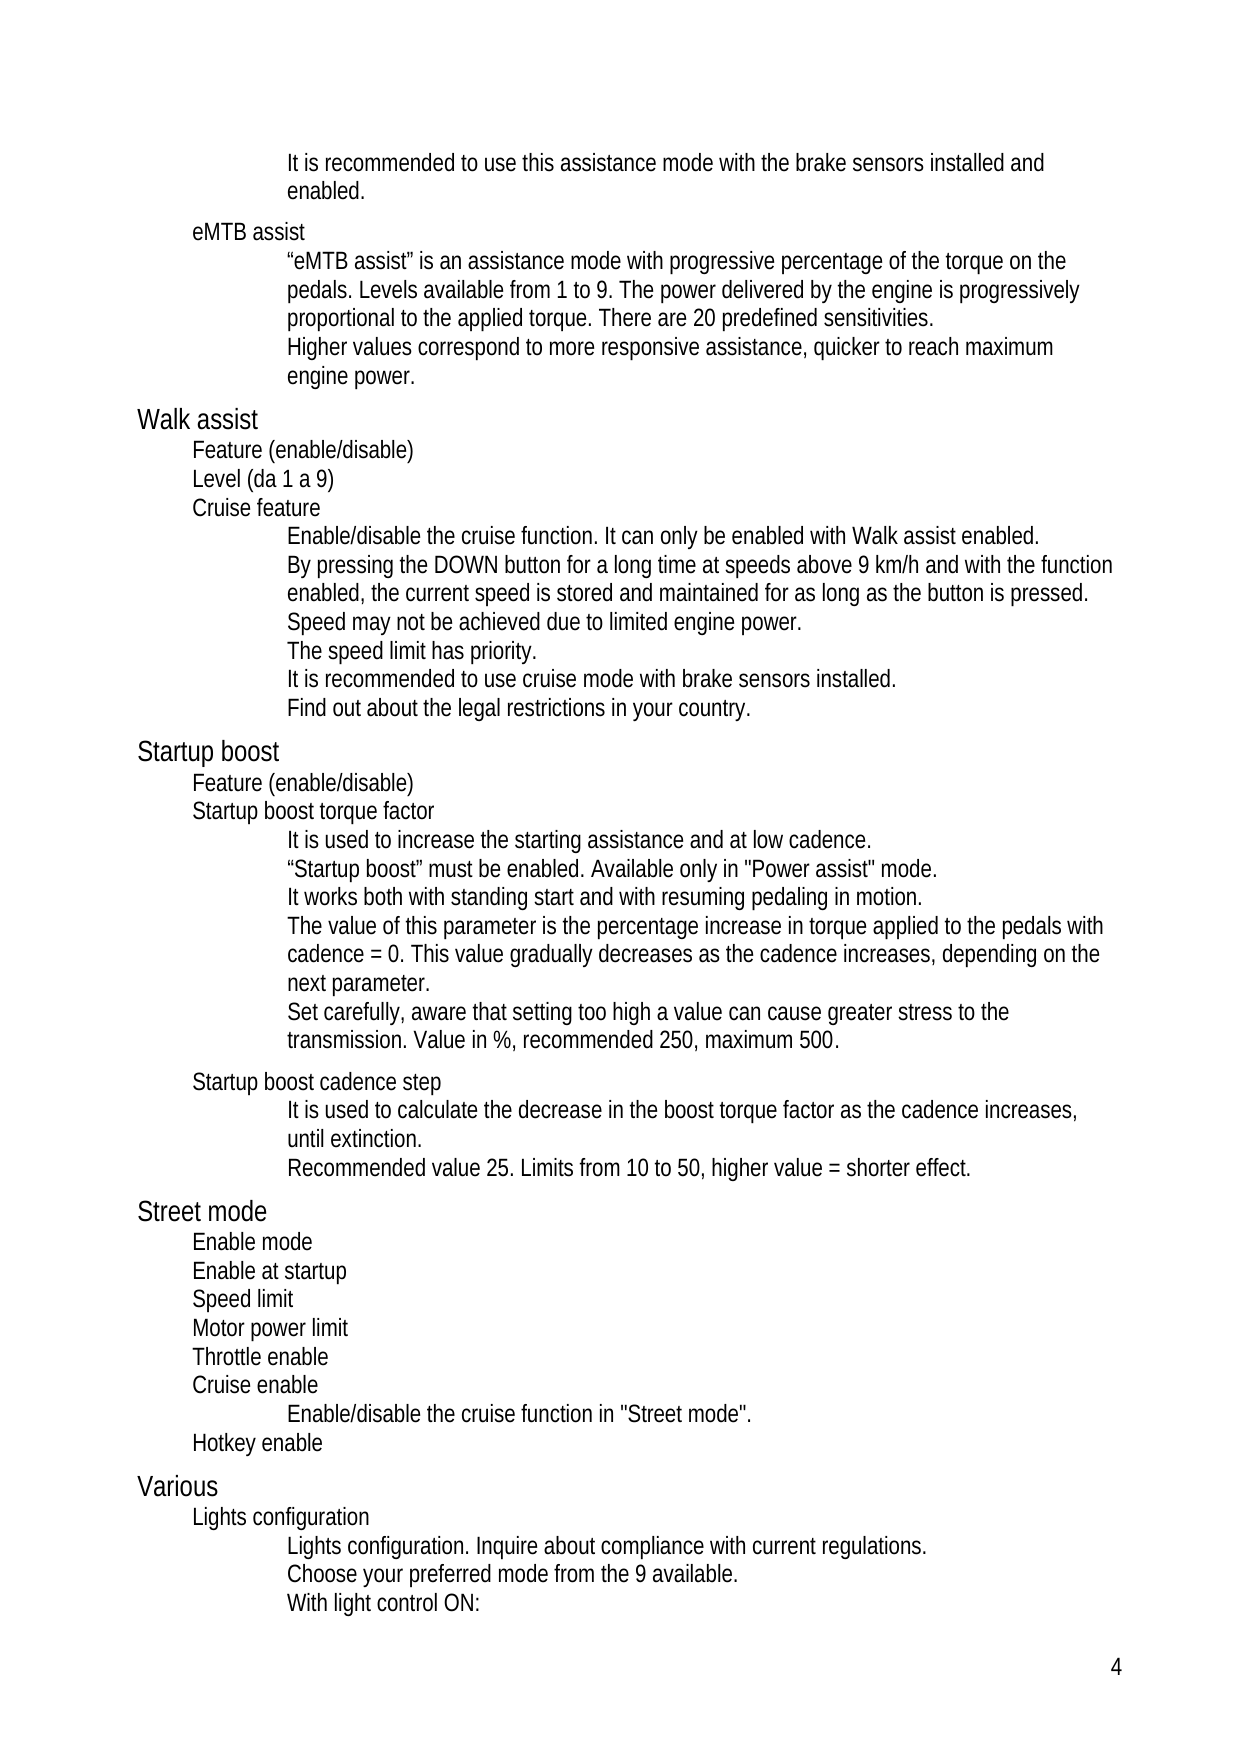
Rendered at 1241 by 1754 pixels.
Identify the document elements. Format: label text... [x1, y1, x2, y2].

text Various [137, 1469, 1122, 1502]
text Enable at startup [137, 1256, 1122, 1284]
subtitle Set carefully, aware that setting too high a value can cause greater stress to the transmission. Value in %, recommended 250, maximum 500. [287, 997, 1122, 1054]
text Higher values correspond to more responsive assistance, quicker to reach maximum engine power. [287, 332, 1122, 389]
text Feature (enable/disable) [137, 768, 1122, 796]
subtitle It is used to calculate the decrease in the boost torque factor as the cadence increases, until extinction. [287, 1095, 1122, 1152]
text Walk assist [137, 402, 1122, 435]
text Speed limit [137, 1284, 1122, 1313]
text Enable/disable the cruise function. It can only be enabled with Walk assist enabled. [287, 521, 1122, 550]
text By pressing the DOWN button for a long time at speeds above 9 km/h and with the function enabled, the current speed is stored and maintained for as long as the button is pressed. [287, 550, 1122, 607]
text Choose your preferred mode from the 9 available. [287, 1559, 1122, 1588]
text It is recommended to use this assistance mode with the brake sensors installed and enabled. [287, 148, 1122, 205]
text With light control ON: [287, 1588, 1122, 1617]
text Throttle enable [137, 1342, 1122, 1370]
subtitle It is used to increase the starting assistance and at low cadence. [287, 825, 1122, 853]
subtitle Recommended value 25. Limits from 10 to 50, higher value = shorter effect. [287, 1152, 1122, 1181]
text eMTB assist [137, 217, 1122, 246]
text Startup boost cadence step [137, 1067, 1122, 1095]
text Startup boost torque factor [137, 796, 1122, 825]
text Level (da 1 a 9) [137, 464, 1122, 492]
text Enable mode [137, 1227, 1122, 1256]
subtitle It works both with standing start and with resuming pedaling in motion. [287, 882, 1122, 911]
text Cruise feature [137, 492, 1122, 521]
subtitle The value of this parameter is the percentage increase in torque applied to the pedals with cadence = 0. This value gradually decreases as the cadence increases, depending on the next parameter. [287, 911, 1122, 997]
text “eMTB assist” is an assistance mode with progressive percentage of the torque on the pedals. Levels available from 1 to 9. The power delivered by the engine is progressively proportional to the applied torque. There are 20 predefined sensitivities. [287, 246, 1122, 332]
text Lights configuration [137, 1502, 1122, 1531]
text Hotkey enable [137, 1428, 1122, 1456]
text It is recommended to use cruise mode with brake sensors installed. [287, 664, 1122, 693]
text Street mode [137, 1194, 1122, 1227]
text Startup boost [137, 734, 1122, 768]
text Find out about the legal restrictions in your country. [287, 693, 1122, 722]
text Enable/disable the cruise function in "Street mode". [287, 1399, 1122, 1428]
text Cruise enable [137, 1370, 1122, 1399]
text Lights configuration. Inquire about compliance with current regulations. [287, 1531, 1122, 1559]
text Motor power limit [137, 1313, 1122, 1342]
text Feature (enable/disable) [137, 435, 1122, 464]
subtitle “Startup boost” must be enabled. Available only in "Power assist" mode. [287, 853, 1122, 882]
text The speed limit has priority. [287, 636, 1122, 664]
text Speed may not be achieved due to limited engine power. [287, 607, 1122, 636]
